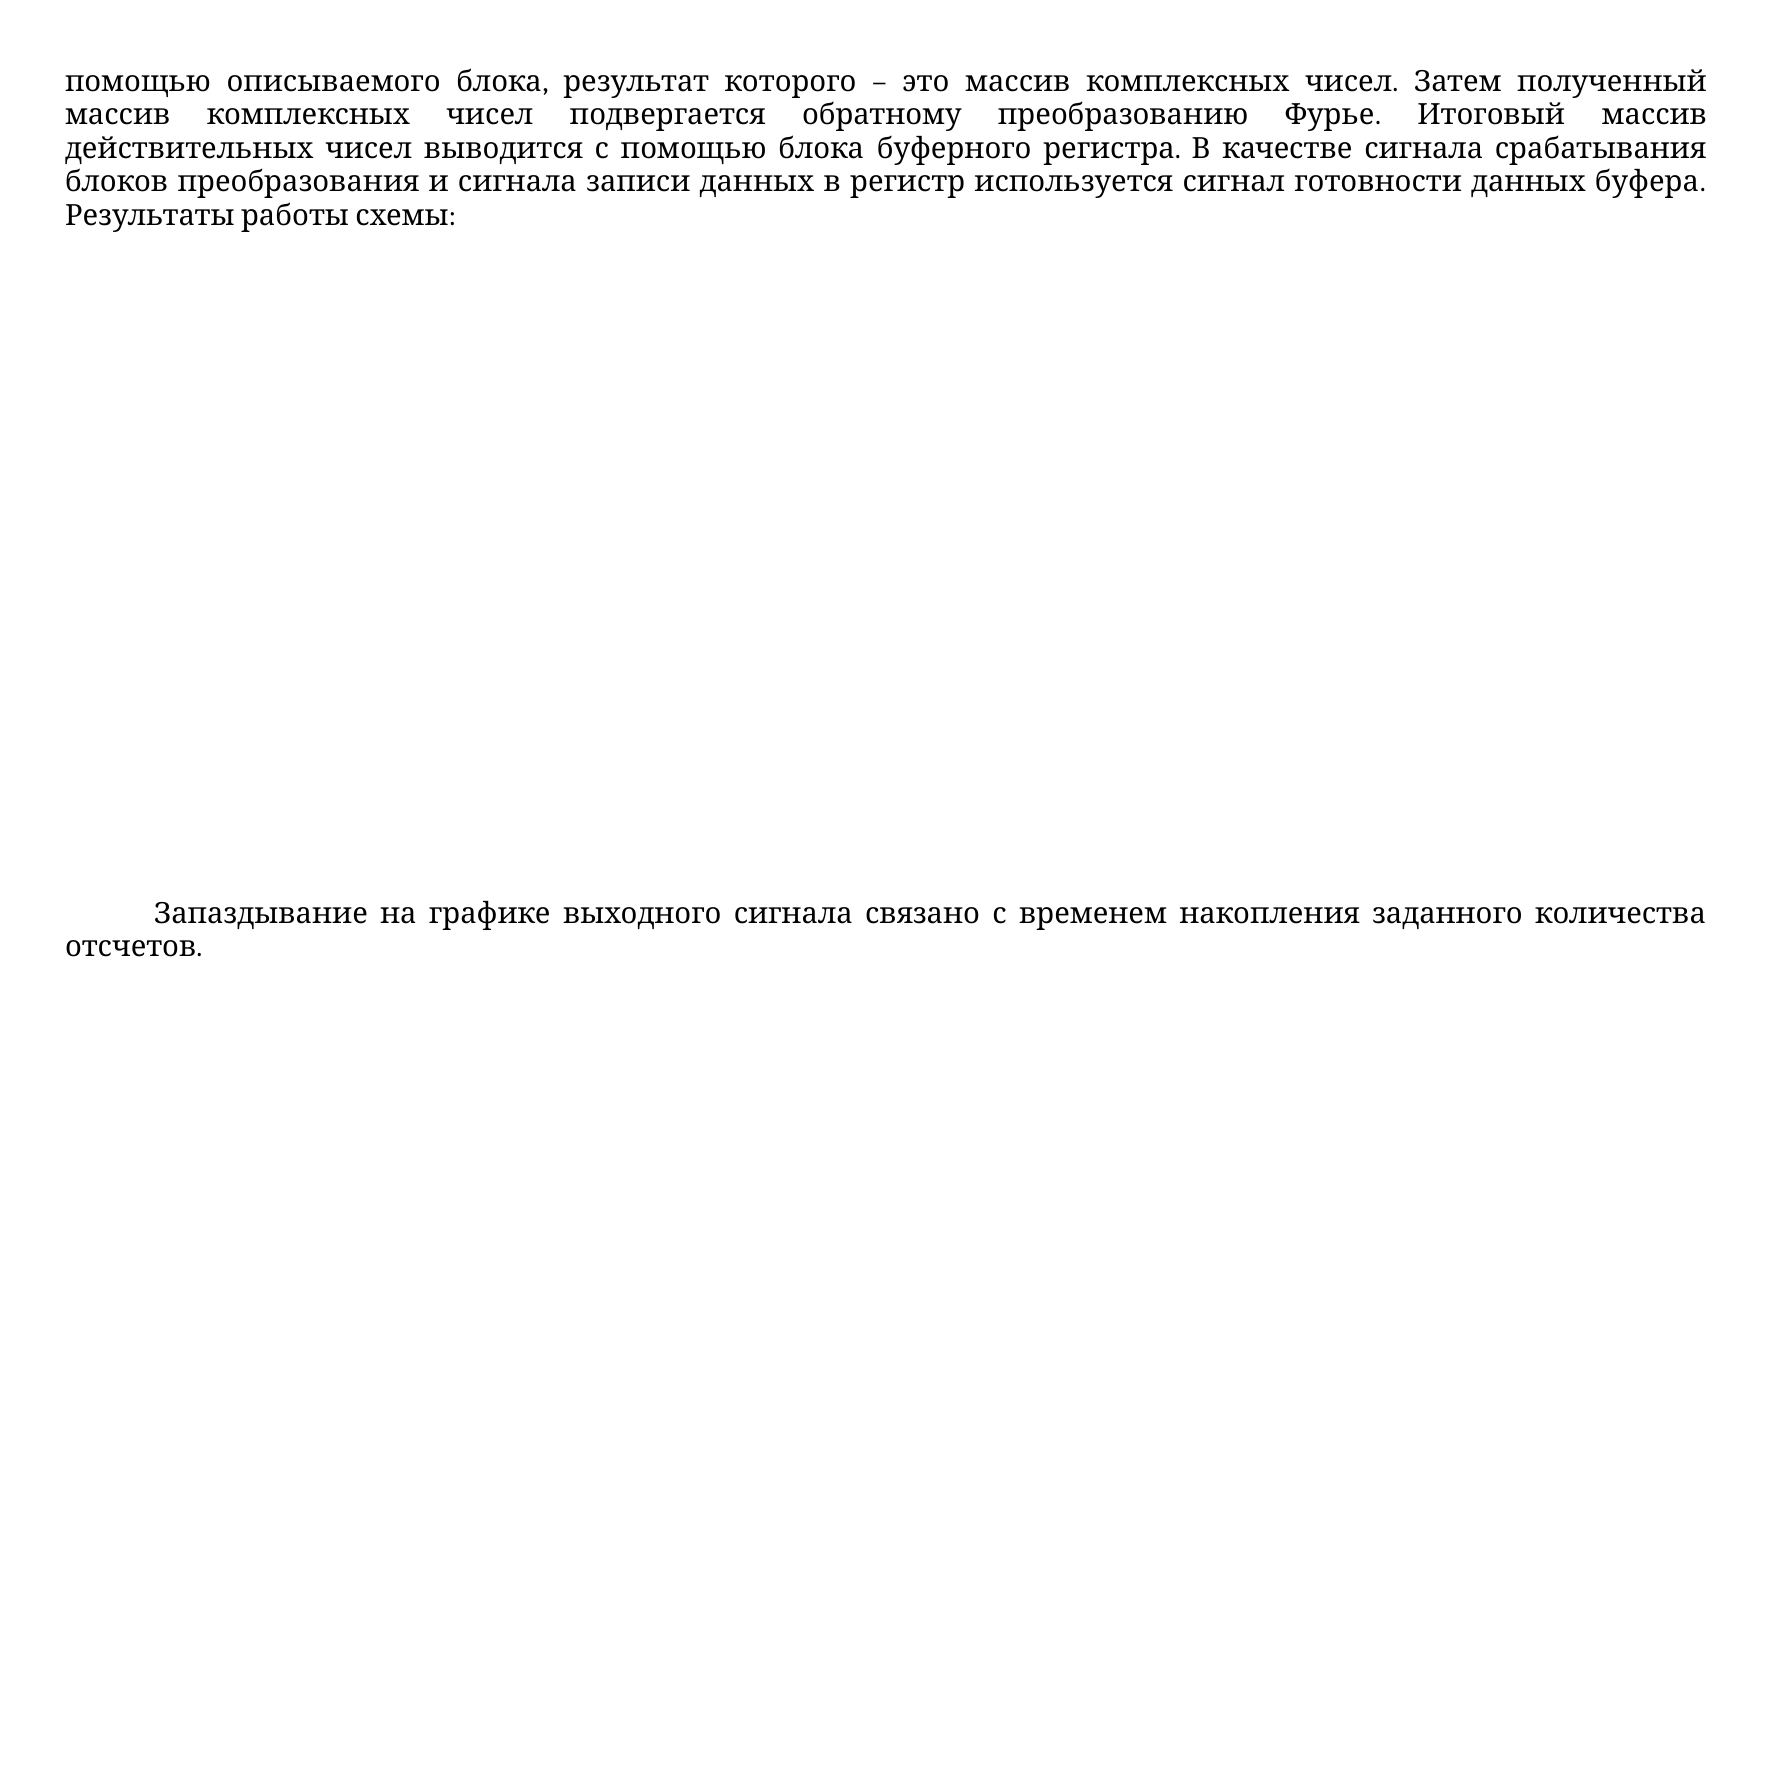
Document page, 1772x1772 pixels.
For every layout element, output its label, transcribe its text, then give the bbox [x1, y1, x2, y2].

table_cell Блок предназначен для применения преобразования Фурье к последовательностям действительных чисел. Входы: DataInput – входной вектор вещественных частей входного сигнала; Sync – вход для синхроимпульсов; Выходы: RealDataOut – вектор действительных частей выходного сигнала; ImagDataOut – вектор мнимых частей выходного сигнала; Свойства блока: Размер серии – величина серии обрабатываемых данных (целое число); На входной порт Sync должны подаваться прямоугольные синхроимпульсы единичной амплитуды. Срабатывание блока происходит по переднему фронту синхроимпульсов. При каждом срабатывании блока на выходе формируется массив действительных и мнимых частей комплексных чисел по следующему правилу (обратное дискретное преобразование Фурье): где N – количество отсчетов; X – результирующий массив комплексных числе; x – массив входных данных. Наибольшая эффективность достигается при использовании серий размера 2n. Пример использования блока Здесь блок прямого преобразования Фурье используется в некоторой схеме обработки сигнала. Исходный сигнал представляет собой синусоиду с частотой 1 Гц. Блок буфера формирует массив из 10 отсчетов с частотой дискретизации 10Гц, задаваемой меандром. Массив подвергается прямому преобразованию Фурье с помощью описываемого блока, результат которого – это массив комплексных чисел. Затем полученный массив комплексных чисел подвергается обратному преобразованию Фурье. Итоговый массив действительных чисел выводится с помощью блока буферного регистра. В качестве сигнала срабатывания блоков преобразования и сигнала записи данных в регистр используется сигнал готовности данных буфера. Результаты работы схемы: Запаздывание на графике выходного сигнала связано с временем накопления заданного количества отсчетов. [59, 59, 1713, 970]
